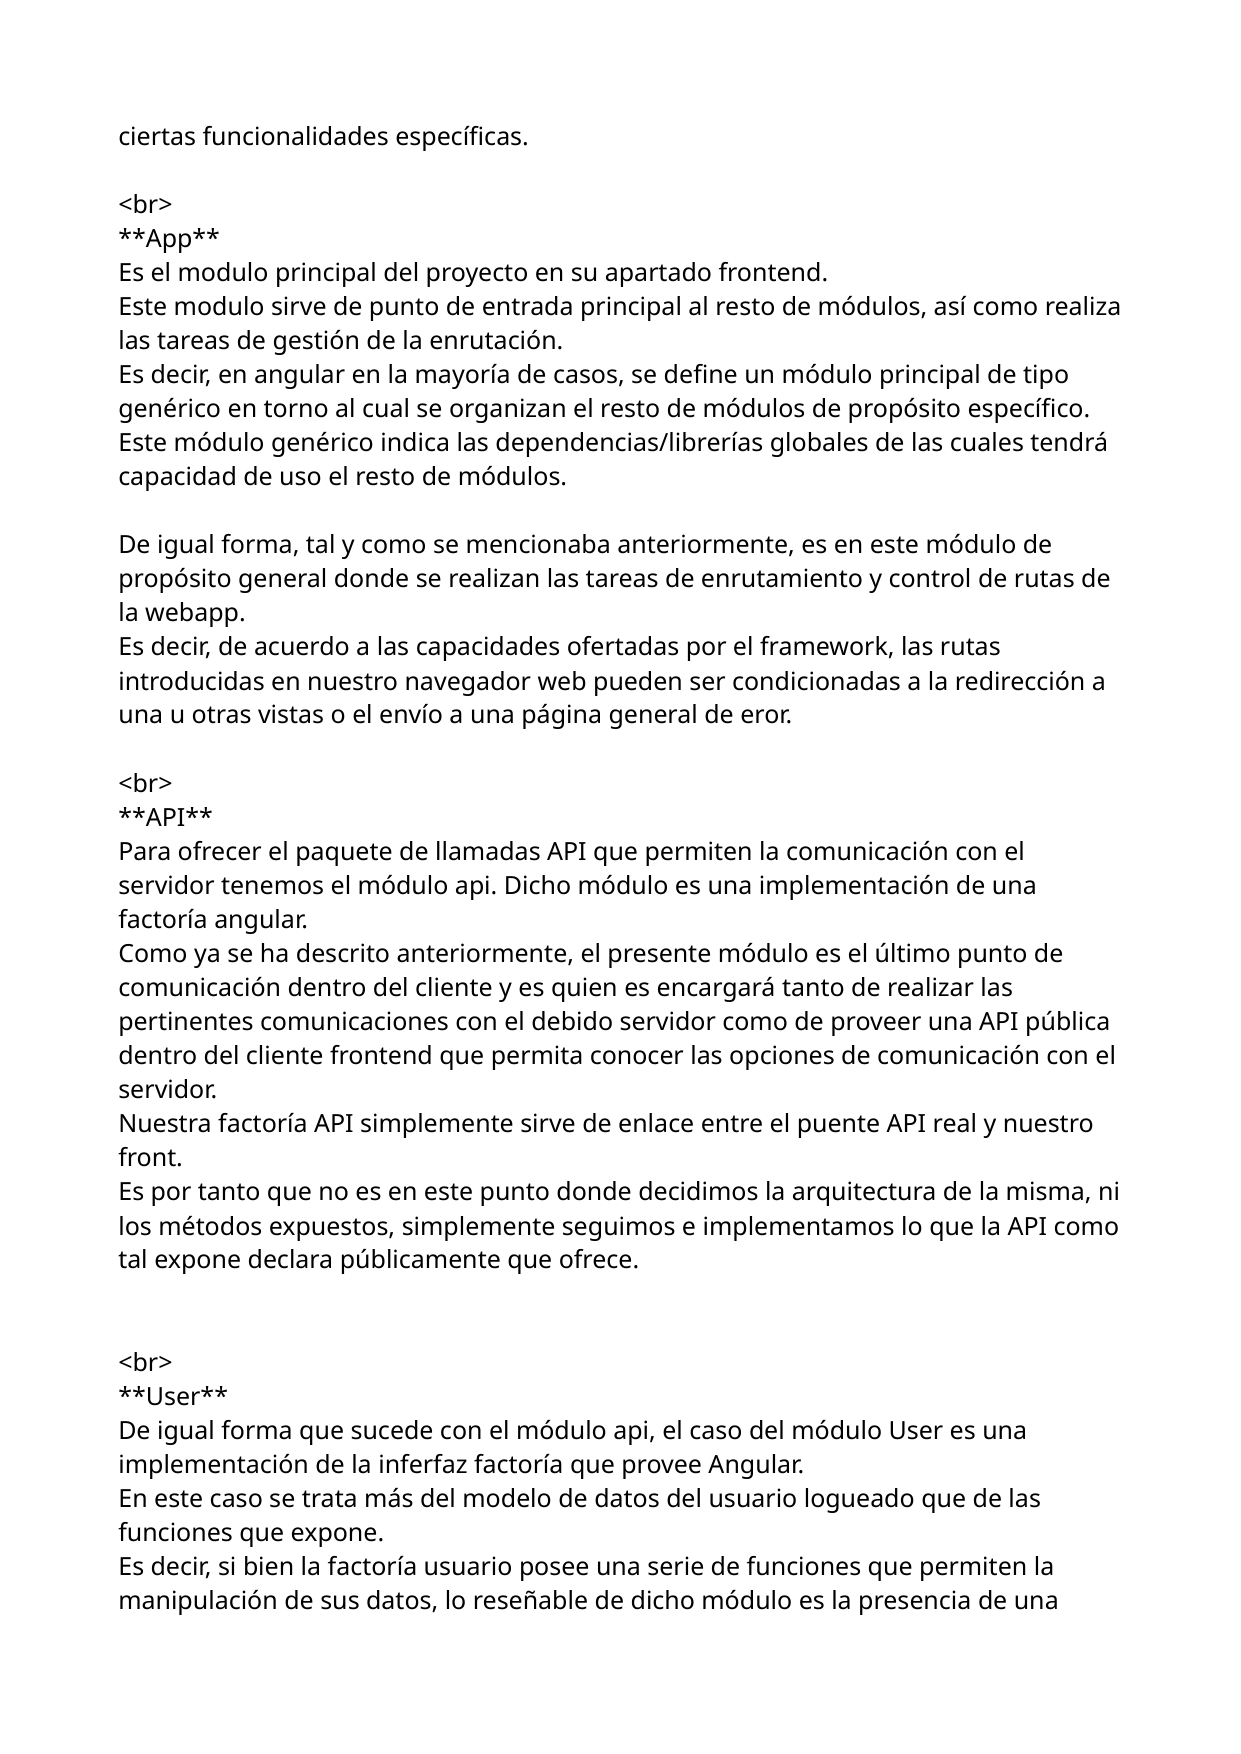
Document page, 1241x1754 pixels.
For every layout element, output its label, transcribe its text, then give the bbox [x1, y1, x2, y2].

text Como ya se ha descrito anteriormente, el presente módulo es el último punto de comunicación dentro del cliente y es quien es encargará tanto de realizar las pertinentes comunicaciones con el debido servidor como de proveer una API pública dentro del cliente frontend que permita conocer las opciones de comunicación con el servidor. [118, 936, 1122, 1106]
text **User** [118, 1378, 1122, 1412]
text Este modulo sirve de punto de entrada principal al resto de módulos, así como realiza las tareas de gestión de la enrutación. [118, 288, 1122, 357]
text Es decir, en angular en la mayoría de casos, se define un módulo principal de tipo genérico en torno al cual se organizan el resto de módulos de propósito específico. [118, 357, 1122, 425]
text <br> [118, 765, 1122, 799]
text <br> [118, 1344, 1122, 1378]
text Es por tanto que no es en este punto donde decidimos la arquitectura de la misma, ni los métodos expuestos, simplemente seguimos e implementamos lo que la API como tal expone declara públicamente que ofrece. [118, 1174, 1122, 1276]
text **API** [118, 799, 1122, 833]
text Nuestra factoría API simplemente sirve de enlace entre el puente API real y nuestro front. [118, 1106, 1122, 1174]
text Es decir, si bien la factoría usuario posee una serie de funciones que permiten la manipulación de sus datos, lo reseñable de dicho módulo es la presencia de una [118, 1549, 1122, 1617]
text ciertas funcionalidades específicas. [118, 118, 1122, 152]
text **App** [118, 220, 1122, 254]
text Es decir, de acuerdo a las capacidades ofertadas por el framework, las rutas introducidas en nuestro navegador web pueden ser condicionadas a la redirección a una u otras vistas o el envío a una página general de eror. [118, 629, 1122, 731]
text En este caso se trata más del modelo de datos del usuario logueado que de las funciones que expone. [118, 1481, 1122, 1549]
text Es el modulo principal del proyecto en su apartado frontend. [118, 254, 1122, 288]
text <br> [118, 186, 1122, 220]
text De igual forma, tal y como se mencionaba anteriormente, es en este módulo de propósito general donde se realizan las tareas de enrutamiento y control de rutas de la webapp. [118, 527, 1122, 629]
text Este módulo genérico indica las dependencias/librerías globales de las cuales tendrá capacidad de uso el resto de módulos. [118, 425, 1122, 493]
text Para ofrecer el paquete de llamadas API que permiten la comunicación con el servidor tenemos el módulo api. Dicho módulo es una implementación de una factoría angular. [118, 833, 1122, 936]
text De igual forma que sucede con el módulo api, el caso del módulo User es una implementación de la inferfaz factoría que provee Angular. [118, 1412, 1122, 1481]
